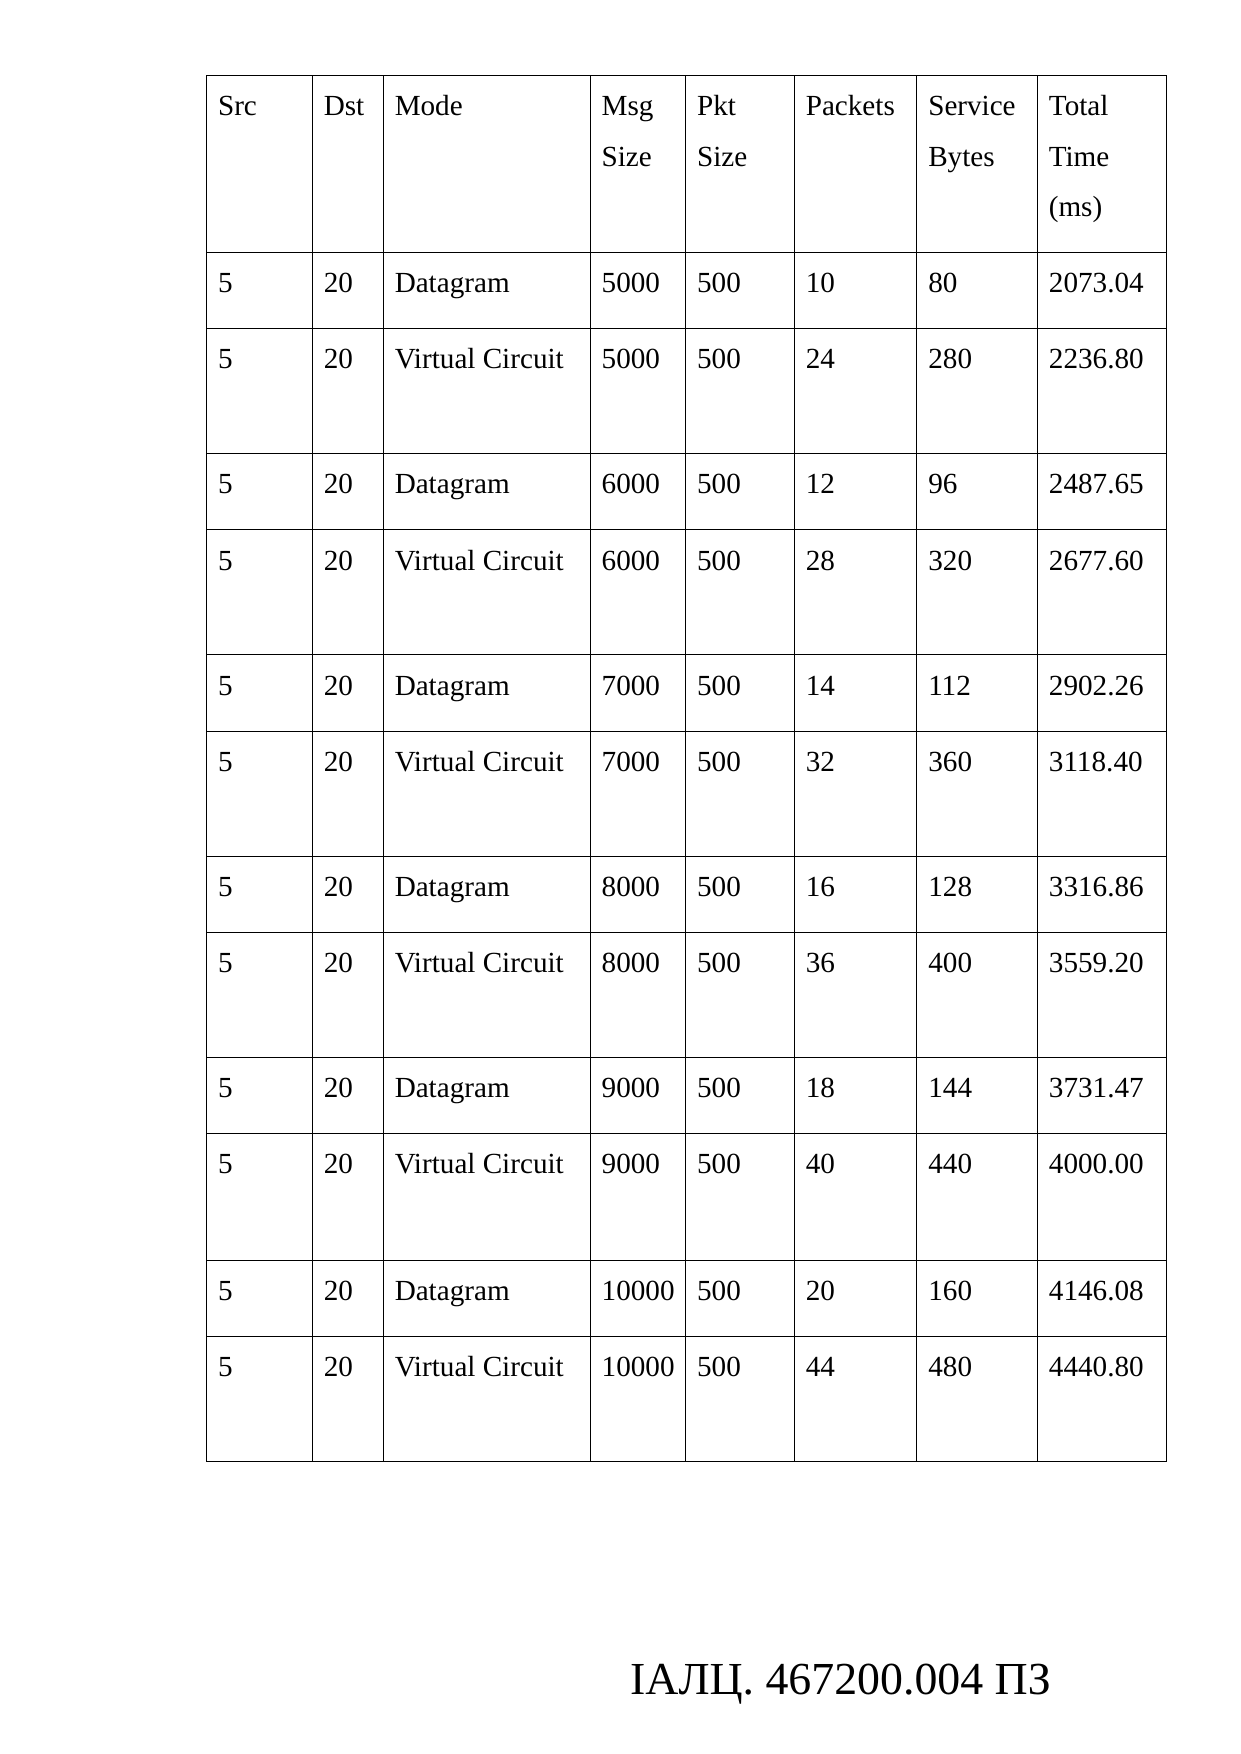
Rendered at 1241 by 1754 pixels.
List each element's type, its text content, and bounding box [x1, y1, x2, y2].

table_cell 20 [313, 1337, 383, 1461]
table_cell 2902.26 [1038, 655, 1166, 731]
table_cell 500 [686, 530, 794, 654]
table_header Src [207, 76, 312, 252]
table_cell 5000 [591, 329, 685, 453]
table_cell 10000 [591, 1337, 685, 1461]
table_cell Datagram [384, 655, 590, 731]
table_cell Datagram [384, 1261, 590, 1336]
table_cell 500 [686, 329, 794, 453]
table_cell 3316.86 [1038, 857, 1166, 932]
table_cell 24 [795, 329, 916, 453]
table_cell 7000 [591, 655, 685, 731]
table_cell 500 [686, 1337, 794, 1461]
table_cell 9000 [591, 1058, 685, 1133]
table_cell 6000 [591, 530, 685, 654]
table_cell 320 [917, 530, 1037, 654]
table_cell 4000.00 [1038, 1134, 1166, 1259]
table_cell 5000 [591, 253, 685, 328]
table_cell 5 [207, 1058, 312, 1133]
table_cell 2073.04 [1038, 253, 1166, 328]
table_cell 2677.60 [1038, 530, 1166, 654]
table_cell 2487.65 [1038, 454, 1166, 529]
table_cell 7000 [591, 732, 685, 856]
table_cell 9000 [591, 1134, 685, 1259]
table_cell 280 [917, 329, 1037, 453]
table_cell 500 [686, 1261, 794, 1336]
table_cell 5 [207, 253, 312, 328]
table_cell 400 [917, 933, 1037, 1057]
table_cell 28 [795, 530, 916, 654]
table_cell 40 [795, 1134, 916, 1259]
table_cell 8000 [591, 857, 685, 932]
table_cell 80 [917, 253, 1037, 328]
table_cell 5 [207, 732, 312, 856]
table_cell Datagram [384, 253, 590, 328]
table_cell 500 [686, 933, 794, 1057]
table_header Mode [384, 76, 590, 252]
table_cell Datagram [384, 857, 590, 932]
table_cell 18 [795, 1058, 916, 1133]
table_cell 16 [795, 857, 916, 932]
table_cell 4440.80 [1038, 1337, 1166, 1461]
table_cell Virtual Circuit [384, 1337, 590, 1461]
table_cell 5 [207, 655, 312, 731]
table_cell 20 [313, 1134, 383, 1259]
table_cell 360 [917, 732, 1037, 856]
table_cell Virtual Circuit [384, 530, 590, 654]
table_cell 20 [313, 329, 383, 453]
table_cell 14 [795, 655, 916, 731]
table_cell 36 [795, 933, 916, 1057]
table_cell 112 [917, 655, 1037, 731]
table_cell 500 [686, 1134, 794, 1259]
table_cell Virtual Circuit [384, 732, 590, 856]
table_cell Datagram [384, 1058, 590, 1133]
table_cell 4146.08 [1038, 1261, 1166, 1336]
table_header Dst [313, 76, 383, 252]
table_cell 5 [207, 1337, 312, 1461]
table_cell 5 [207, 454, 312, 529]
table_header Service Bytes [917, 76, 1037, 252]
table_cell Datagram [384, 454, 590, 529]
table_cell 20 [313, 655, 383, 731]
table_cell 20 [313, 732, 383, 856]
table_cell 2236.80 [1038, 329, 1166, 453]
table_cell 12 [795, 454, 916, 529]
table_cell 20 [313, 530, 383, 654]
table_cell 20 [313, 1058, 383, 1133]
table_cell 128 [917, 857, 1037, 932]
table_cell 3118.40 [1038, 732, 1166, 856]
table_cell 5 [207, 857, 312, 932]
table_cell 5 [207, 530, 312, 654]
table_cell 3559.20 [1038, 933, 1166, 1057]
table_cell Virtual Circuit [384, 933, 590, 1057]
table_cell 144 [917, 1058, 1037, 1133]
table_cell 20 [313, 1261, 383, 1336]
table_cell Virtual Circuit [384, 1134, 590, 1259]
table_cell 5 [207, 1261, 312, 1336]
table_header Packets [795, 76, 916, 252]
table_cell 480 [917, 1337, 1037, 1461]
table_cell 500 [686, 857, 794, 932]
table_cell 44 [795, 1337, 916, 1461]
table_cell 96 [917, 454, 1037, 529]
table_header Msg Size [591, 76, 685, 252]
table_header Pkt Size [686, 76, 794, 252]
table_cell 500 [686, 655, 794, 731]
table_cell 500 [686, 253, 794, 328]
table_cell 20 [795, 1261, 916, 1336]
table_cell 10000 [591, 1261, 685, 1336]
table_cell 20 [313, 857, 383, 932]
table_cell 500 [686, 1058, 794, 1133]
table_cell 3731.47 [1038, 1058, 1166, 1133]
table_cell 10 [795, 253, 916, 328]
table_cell 5 [207, 1134, 312, 1259]
table_cell 20 [313, 933, 383, 1057]
table_cell 32 [795, 732, 916, 856]
table_cell Virtual Circuit [384, 329, 590, 453]
table_cell 8000 [591, 933, 685, 1057]
table_cell 20 [313, 454, 383, 529]
table_cell 160 [917, 1261, 1037, 1336]
table_cell 500 [686, 732, 794, 856]
table_cell 6000 [591, 454, 685, 529]
table_cell 5 [207, 329, 312, 453]
table_cell 5 [207, 933, 312, 1057]
table_cell 500 [686, 454, 794, 529]
table_header Total Time (ms) [1038, 76, 1166, 252]
table_cell 20 [313, 253, 383, 328]
table_cell 440 [917, 1134, 1037, 1259]
